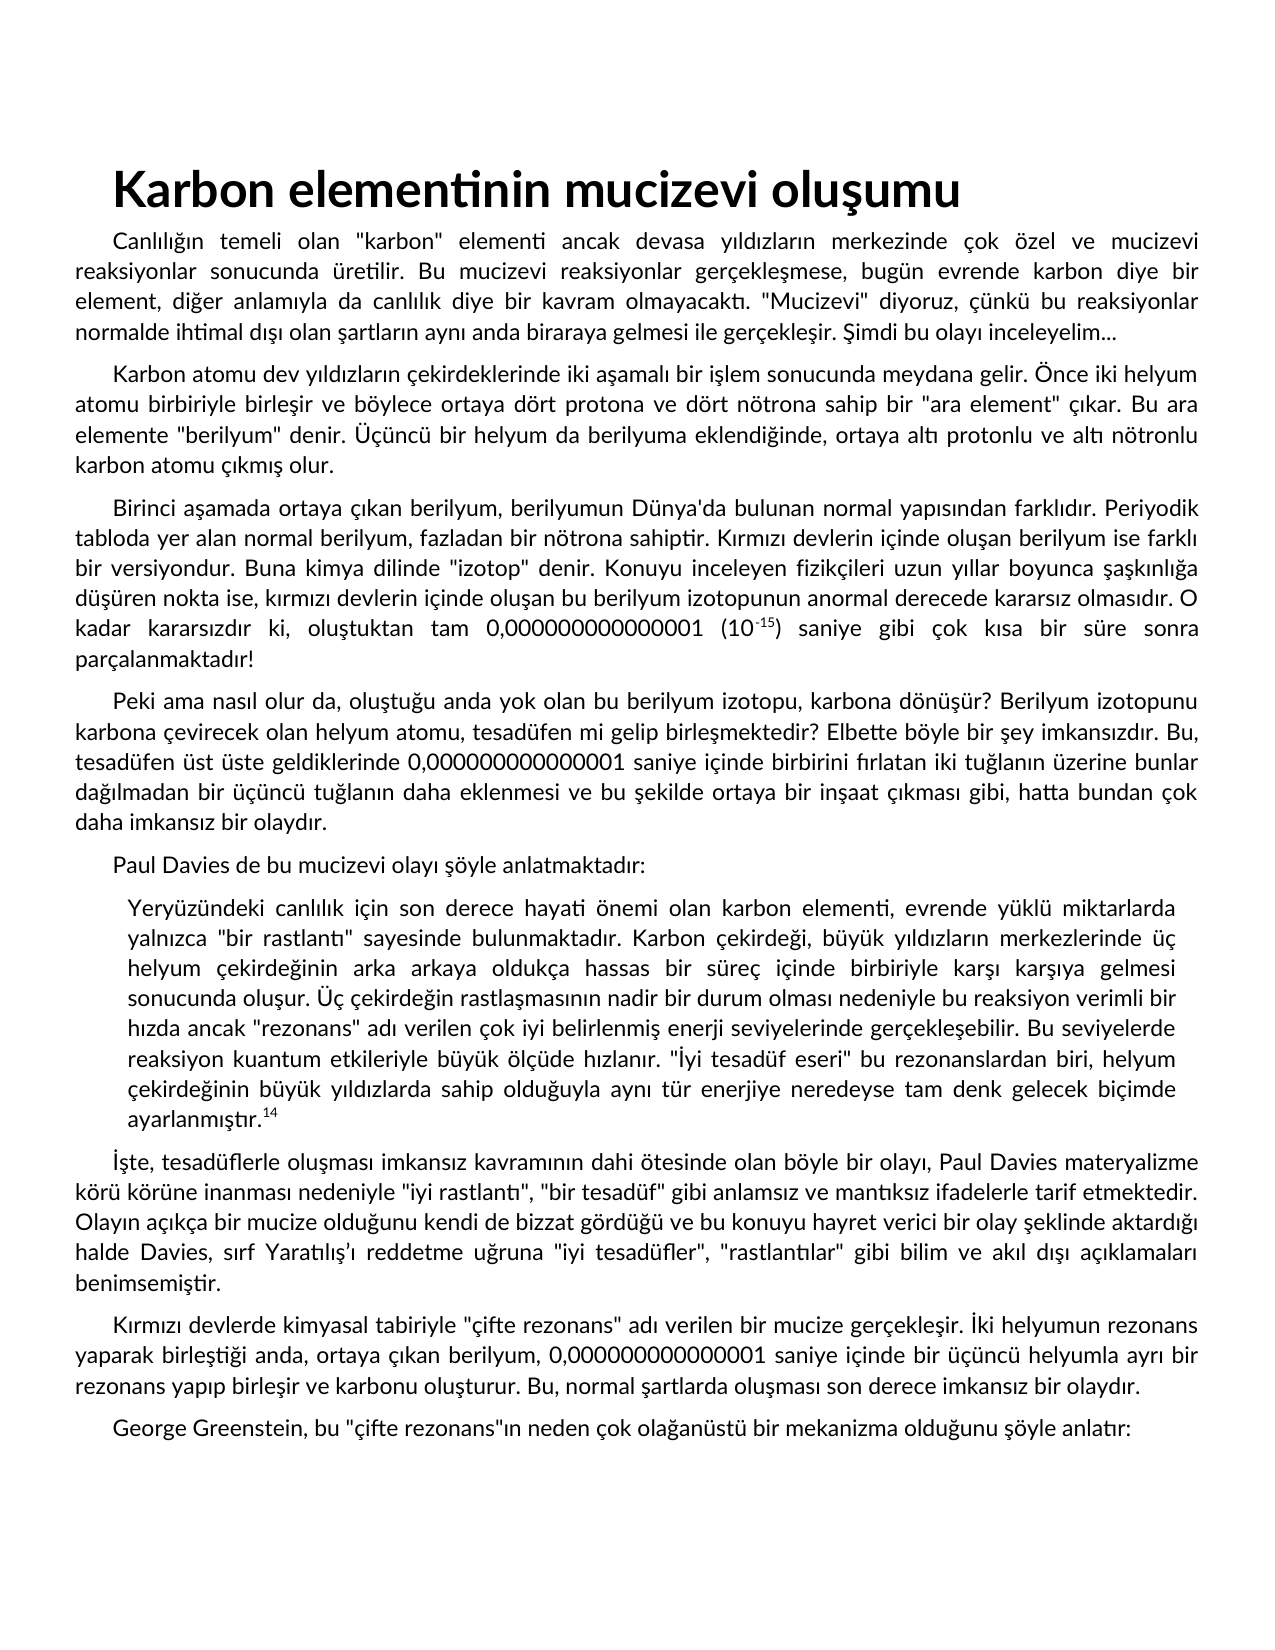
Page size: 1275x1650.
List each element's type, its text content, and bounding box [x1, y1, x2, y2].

text Canlılığın temeli olan "karbon" elementi ancak devasa yıldızların merkezinde çok özel ve mucizevi reaksiyonlar sonucunda üretilir. Bu mucizevi reaksiyonlar gerçekleşmese, bugün evrende karbon diye bir element, diğer anlamıyla da canlılık diye bir kavram olmayacaktı. "Mucizevi" diyoruz, çünkü bu reaksiyonlar normalde ihtimal dışı olan şartların aynı anda biraraya gelmesi ile gerçekleşir. Şimdi bu olayı inceleyelim... [75, 227, 1200, 345]
text İşte, tesadüflerle oluşması imkansız kavramının dahi ötesinde olan böyle bir olayı, Paul Davies materyalizme körü körüne inanması nedeniyle "iyi rastlantı", "bir tesadüf" gibi anlamsız ve mantıksız ifadelerle tarif etmektedir. Olayın açıkça bir mucize olduğunu kendi de bizzat gördüğü ve bu konuyu hayret verici bir olay şeklinde aktardığı halde Davies, sırf Yaratılış’ı reddetme uğruna "iyi tesadüfler", "rastlantılar" gibi bilim ve akıl dışı açıklamaları benimsemiştir. [75, 1147, 1200, 1296]
text Karbon atomu dev yıldızların çekirdeklerinde iki aşamalı bir işlem sonucunda meydana gelir. Önce iki helyum atomu birbiriyle birleşir ve böylece ortaya dört protona ve dört nötrona sahip bir "ara element" çıkar. Bu ara elemente "berilyum" denir. Üçüncü bir helyum da berilyuma eklendiğinde, ortaya altı protonlu ve altı nötronlu karbon atomu çıkmış olur. [75, 360, 1200, 478]
subtitle Karbon elementinin mucizevi oluşumu [112, 158, 1200, 218]
text Paul Davies de bu mucizevi olayı şöyle anlatmaktadır: [75, 851, 1200, 878]
text Peki ama nasıl olur da, oluştuğu anda yok olan bu berilyum izotopu, karbona dönüşür? Berilyum izotopunu karbona çevirecek olan helyum atomu, tesadüfen mi gelip birleşmektedir? Elbette böyle bir şey imkansızdır. Bu, tesadüfen üst üste geldiklerinde 0,000000000000001 saniye içinde birbirini fırlatan iki tuğlanın üzerine bunlar dağılmadan bir üçüncü tuğlanın daha eklenmesi ve bu şekilde ortaya bir inşaat çıkması gibi, hatta bundan çok daha imkansız bir olaydır. [75, 687, 1200, 835]
text Birinci aşamada ortaya çıkan berilyum, berilyumun Dünya'da bulunan normal yapısından farklıdır. Periyodik tabloda yer alan normal berilyum, fazladan bir nötrona sahiptir. Kırmızı devlerin içinde oluşan berilyum ise farklı bir versiyondur. Buna kimya dilinde "izotop" denir. Konuyu inceleyen fizikçileri uzun yıllar boyunca şaşkınlığa düşüren nokta ise, kırmızı devlerin içinde oluşan bu berilyum izotopunun anormal derecede kararsız olmasıdır. O kadar kararsızdır ki, oluştuktan tam 0,000000000000001 (10-15) saniye gibi çok kısa bir süre sonra parçalanmaktadır! [75, 493, 1200, 672]
text Yeryüzündeki canlılık için son derece hayati önemi olan karbon elementi, evrende yüklü miktarlarda yalnızca "bir rastlantı" sayesinde bulunmaktadır. Karbon çekirdeği, büyük yıldızların merkezlerinde üç helyum çekirdeğinin arka arkaya oldukça hassas bir süreç içinde birbiriyle karşı karşıya gelmesi sonucunda oluşur. Üç çekirdeğin rastlaşmasının nadir bir durum olması nedeniyle bu reaksiyon verimli bir hızda ancak "rezonans" adı verilen çok iyi belirlenmiş enerji seviyelerinde gerçekleşebilir. Bu seviyelerde reaksiyon kuantum etkileriyle büyük ölçüde hızlanır. "İyi tesadüf eseri" bu rezonanslardan biri, helyum çekirdeğinin büyük yıldızlarda sahip olduğuyla aynı tür enerjiye neredeyse tam denk gelecek biçimde ayarlanmıştır.14 [127, 893, 1177, 1132]
text Kırmızı devlerde kimyasal tabiriyle "çifte rezonans" adı verilen bir mucize gerçekleşir. İki helyumun rezonans yaparak birleştiği anda, ortaya çıkan berilyum, 0,000000000000001 saniye içinde bir üçüncü helyumla ayrı bir rezonans yapıp birleşir ve karbonu oluşturur. Bu, normal şartlarda oluşması son derece imkansız bir olaydır. [75, 1311, 1200, 1399]
text George Greenstein, bu "çifte rezonans"ın neden çok olağanüstü bir mekanizma olduğunu şöyle anlatır: [75, 1414, 1200, 1442]
